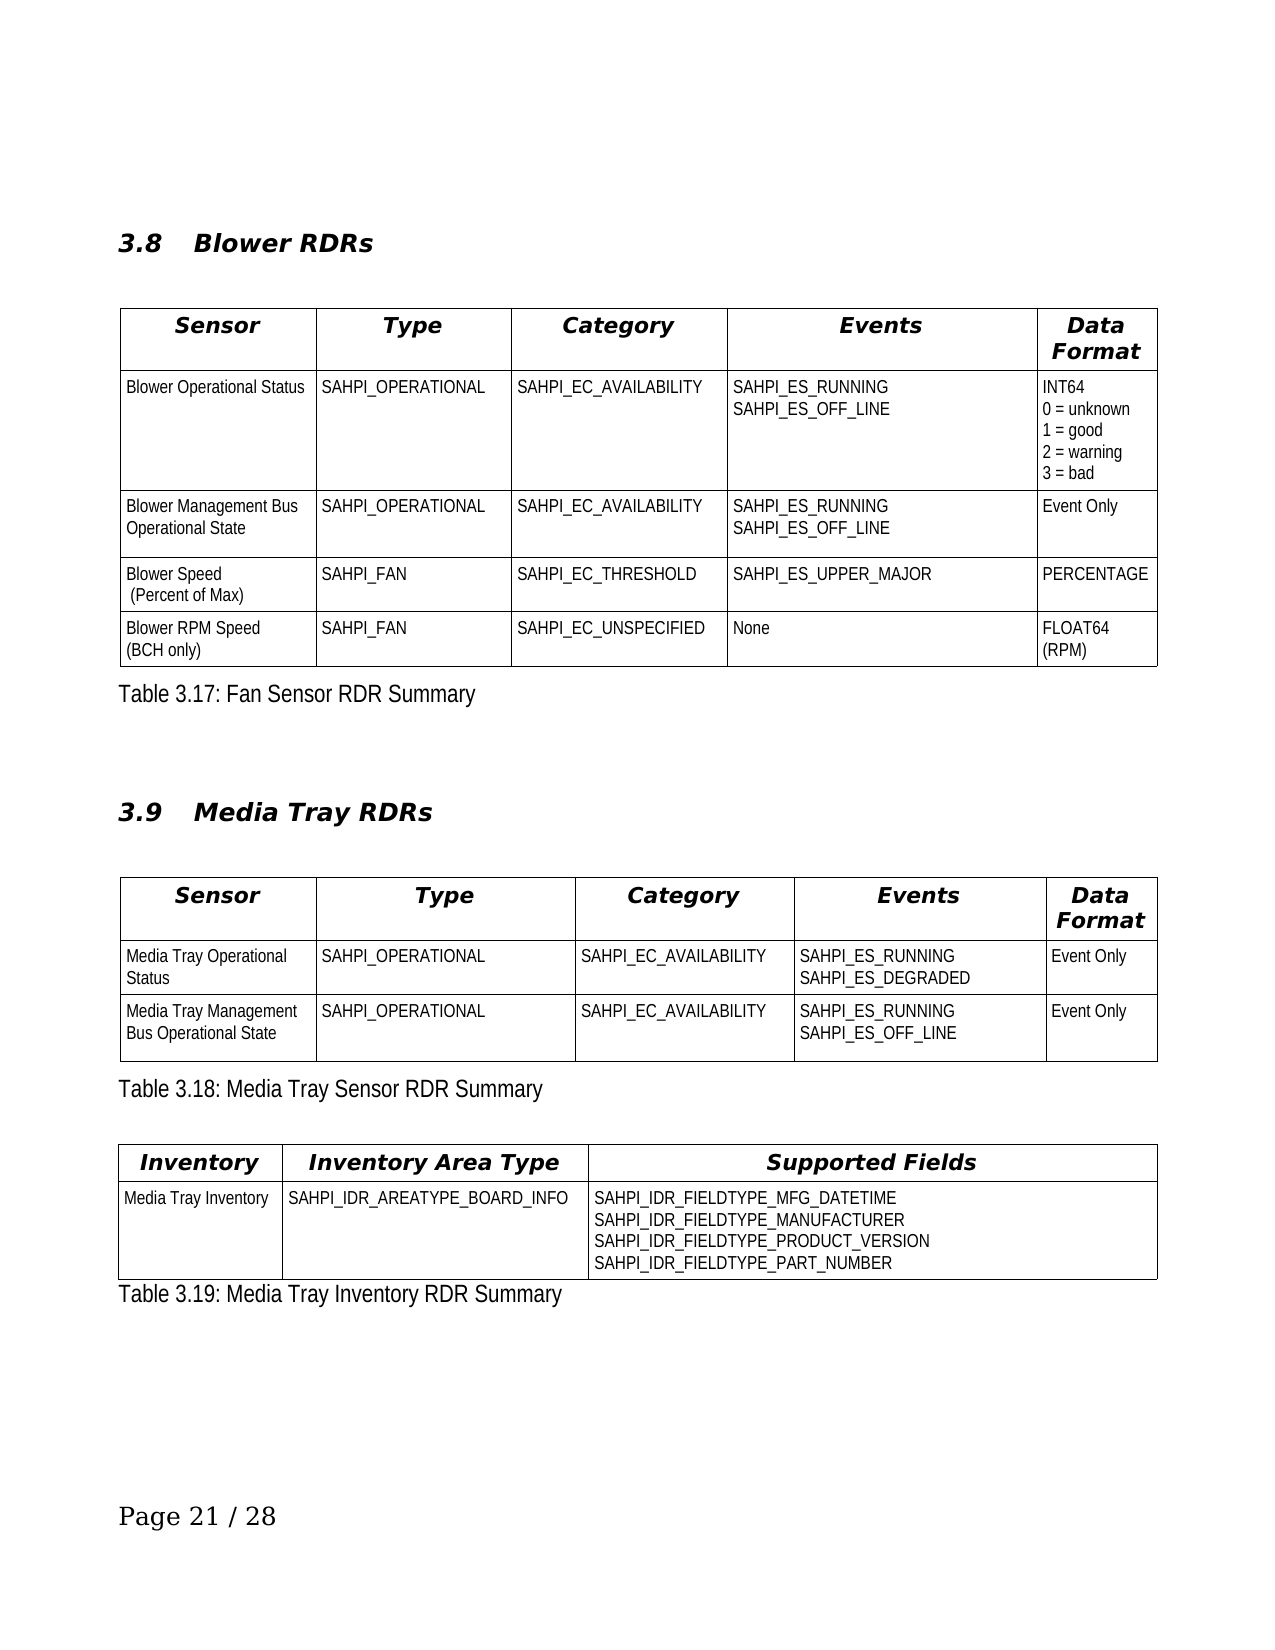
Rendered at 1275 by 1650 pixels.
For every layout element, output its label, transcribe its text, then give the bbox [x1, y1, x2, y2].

table_header Inventory [119, 1145, 282, 1181]
table_cell SAHPI_EC_AVAILABILITY [576, 941, 794, 994]
subtitle Blower RDRs [118, 229, 1157, 258]
subtitle Media Tray RDRs [118, 798, 1157, 828]
table_cell SAHPI_EC_AVAILABILITY [512, 371, 727, 489]
table_cell Media Tray Management Bus Operational State [121, 995, 316, 1061]
table_cell INT64 0 = unknown 1 = good 2 = warning 3 = bad [1038, 371, 1157, 489]
table_cell SAHPI_ES_UPPER_MAJOR [728, 558, 1037, 611]
table_header Category [576, 878, 794, 939]
table_header Type [317, 878, 575, 939]
table_cell FLOAT64 (RPM) [1038, 612, 1157, 666]
table_cell SAHPI_FAN [317, 558, 511, 611]
table_header Sensor [121, 878, 316, 939]
table_header Events [728, 309, 1037, 370]
table_cell Blower Management Bus Operational State [121, 491, 316, 557]
table_cell SAHPI_IDR_FIELDTYPE_MFG_DATETIME SAHPI_IDR_FIELDTYPE_MANUFACTURER SAHPI_IDR_FIELDTYPE_PRODUCT_VERSION SAHPI_IDR_FIELDTYPE_PART_NUMBER [589, 1182, 1157, 1279]
table_cell SAHPI_EC_THRESHOLD [512, 558, 727, 611]
table_cell SAHPI_OPERATIONAL [317, 995, 575, 1061]
table_cell SAHPI_EC_AVAILABILITY [512, 491, 727, 557]
table_cell Media Tray Inventory [119, 1182, 282, 1279]
table_header Data Format [1038, 309, 1157, 370]
table_cell Blower RPM Speed (BCH only) [121, 612, 316, 666]
table_header Category [512, 309, 727, 370]
table_cell Blower Operational Status [121, 371, 316, 489]
table_cell SAHPI_ES_RUNNING SAHPI_ES_OFF_LINE [728, 491, 1037, 557]
text Table 3.19: Media Tray Inventory RDR Summary [118, 1280, 1157, 1308]
table_cell SAHPI_EC_UNSPECIFIED [512, 612, 727, 666]
table_header Events [795, 878, 1046, 939]
table_cell SAHPI_EC_AVAILABILITY [576, 995, 794, 1061]
table_cell SAHPI_ES_RUNNING SAHPI_ES_DEGRADED [795, 941, 1046, 994]
table_header Sensor [121, 309, 316, 370]
table_cell PERCENTAGE [1038, 558, 1157, 611]
table_cell Event Only [1047, 995, 1157, 1061]
table_cell SAHPI_OPERATIONAL [317, 371, 511, 489]
text Table 3.18: Media Tray Sensor RDR Summary [118, 1074, 1157, 1103]
table_header Supported Fields [589, 1145, 1157, 1181]
table_cell SAHPI_IDR_AREATYPE_BOARD_INFO [283, 1182, 588, 1279]
table_header Data Format [1047, 878, 1157, 939]
table_cell Event Only [1038, 491, 1157, 557]
table_cell SAHPI_ES_RUNNING SAHPI_ES_OFF_LINE [728, 371, 1037, 489]
table_cell Event Only [1047, 941, 1157, 994]
table_cell Media Tray Operational Status [121, 941, 316, 994]
table_cell SAHPI_OPERATIONAL [317, 491, 511, 557]
table_cell Blower Speed (Percent of Max) [121, 558, 316, 611]
text Table 3.17: Fan Sensor RDR Summary [118, 679, 1157, 707]
table_header Type [317, 309, 511, 370]
table_cell None [728, 612, 1037, 666]
table_cell SAHPI_OPERATIONAL [317, 941, 575, 994]
table_header Inventory Area Type [283, 1145, 588, 1181]
table_cell SAHPI_ES_RUNNING SAHPI_ES_OFF_LINE [795, 995, 1046, 1061]
table_cell SAHPI_FAN [317, 612, 511, 666]
